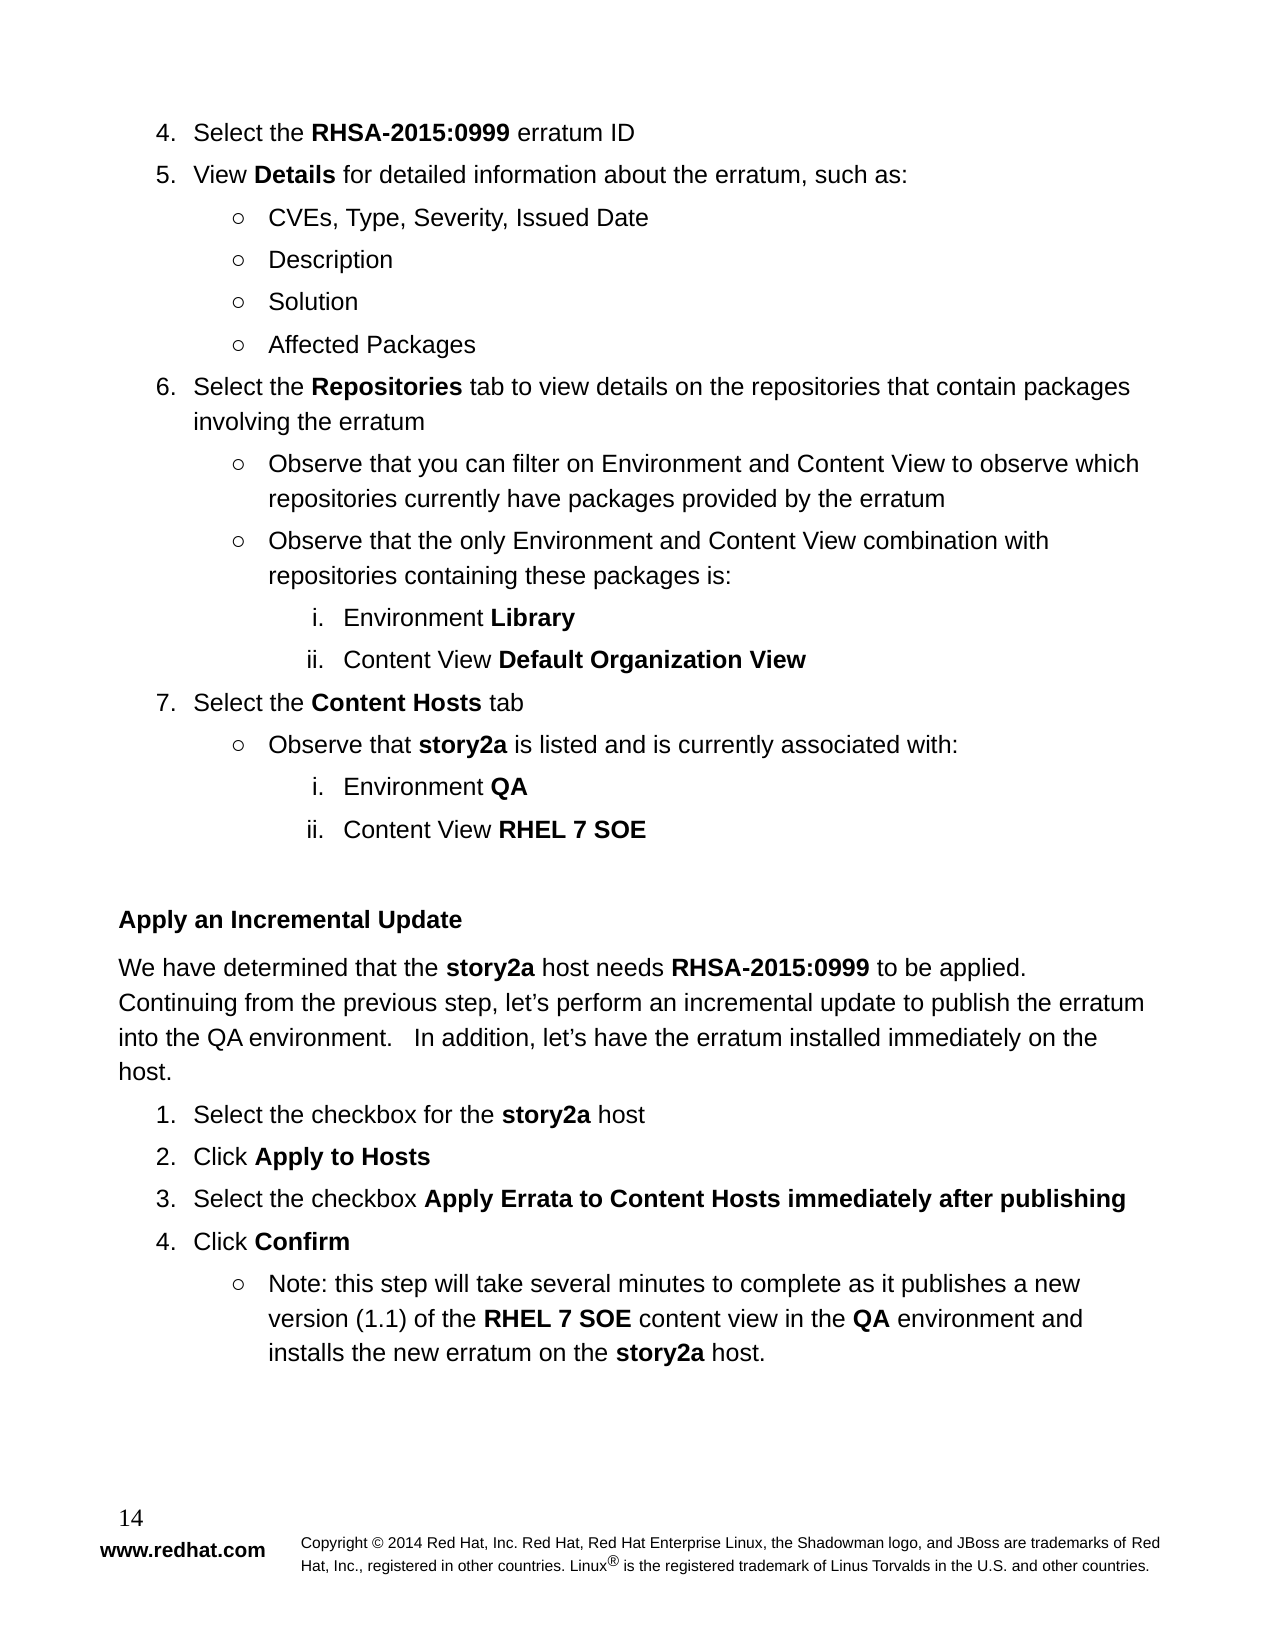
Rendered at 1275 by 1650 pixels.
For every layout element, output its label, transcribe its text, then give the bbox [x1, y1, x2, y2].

list Click Confirm [156, 1226, 1157, 1255]
list Environment Library [118, 603, 1157, 632]
text We have determined that the story2a host needs RHSA-2015:0999 to be applied. Continuing from the previous step, let’s perform an incremental update to publish the erratum into the QA environment. In addition, let’s have the erratum installed immediately on the host. [118, 953, 1157, 1086]
list Observe that story2a is listed and is currently associated with: [231, 730, 1157, 759]
list Content View RHEL 7 SOE [118, 814, 1157, 843]
list Observe that the only Environment and Content View combination with repositories containing these packages is: [231, 526, 1157, 589]
list Content View Default Organization View [118, 645, 1157, 674]
list Click Apply to Hosts [156, 1142, 1157, 1171]
list Select the checkbox Apply Errata to Content Hosts immediately after publishing [156, 1184, 1157, 1213]
list CVEs, Type, Severity, Issued Date [231, 203, 1157, 231]
list Environment QA [118, 772, 1157, 801]
list Select the checkbox for the story2a host [156, 1099, 1157, 1128]
list Solution [231, 287, 1157, 316]
text Copyright © 2014 Red Hat, Inc. Red Hat, Red Hat Enterprise Linux, the Shadowman logo, and JBoss are trademarks of Red Hat, Inc., registered in other countries. Linux® is the registered trademark of Linus Torvalds in the U.S. and other countries. [301, 1534, 1184, 1575]
list Affected Packages [231, 329, 1157, 358]
list Select the RHSA-2015:0999 erratum ID [156, 118, 1157, 147]
list Observe that you can filter on Environment and Content View to observe which repositories currently have packages provided by the erratum [231, 449, 1157, 512]
list View Details for detailed information about the erratum, such as: [156, 160, 1157, 189]
list Note: this step will take several minutes to complete as it publishes a new version (1.1) of the RHEL 7 SOE content view in the QA environment and installs the new erratum on the story2a host. [231, 1269, 1157, 1367]
text www.redhat.com [100, 1537, 276, 1561]
list Select the Repositories tab to view details on the repositories that contain packages involving the erratum [156, 372, 1157, 435]
list Description [231, 245, 1157, 274]
list Select the Content Hosts tab [156, 688, 1157, 716]
text Apply an Incremental Update [118, 905, 1157, 934]
